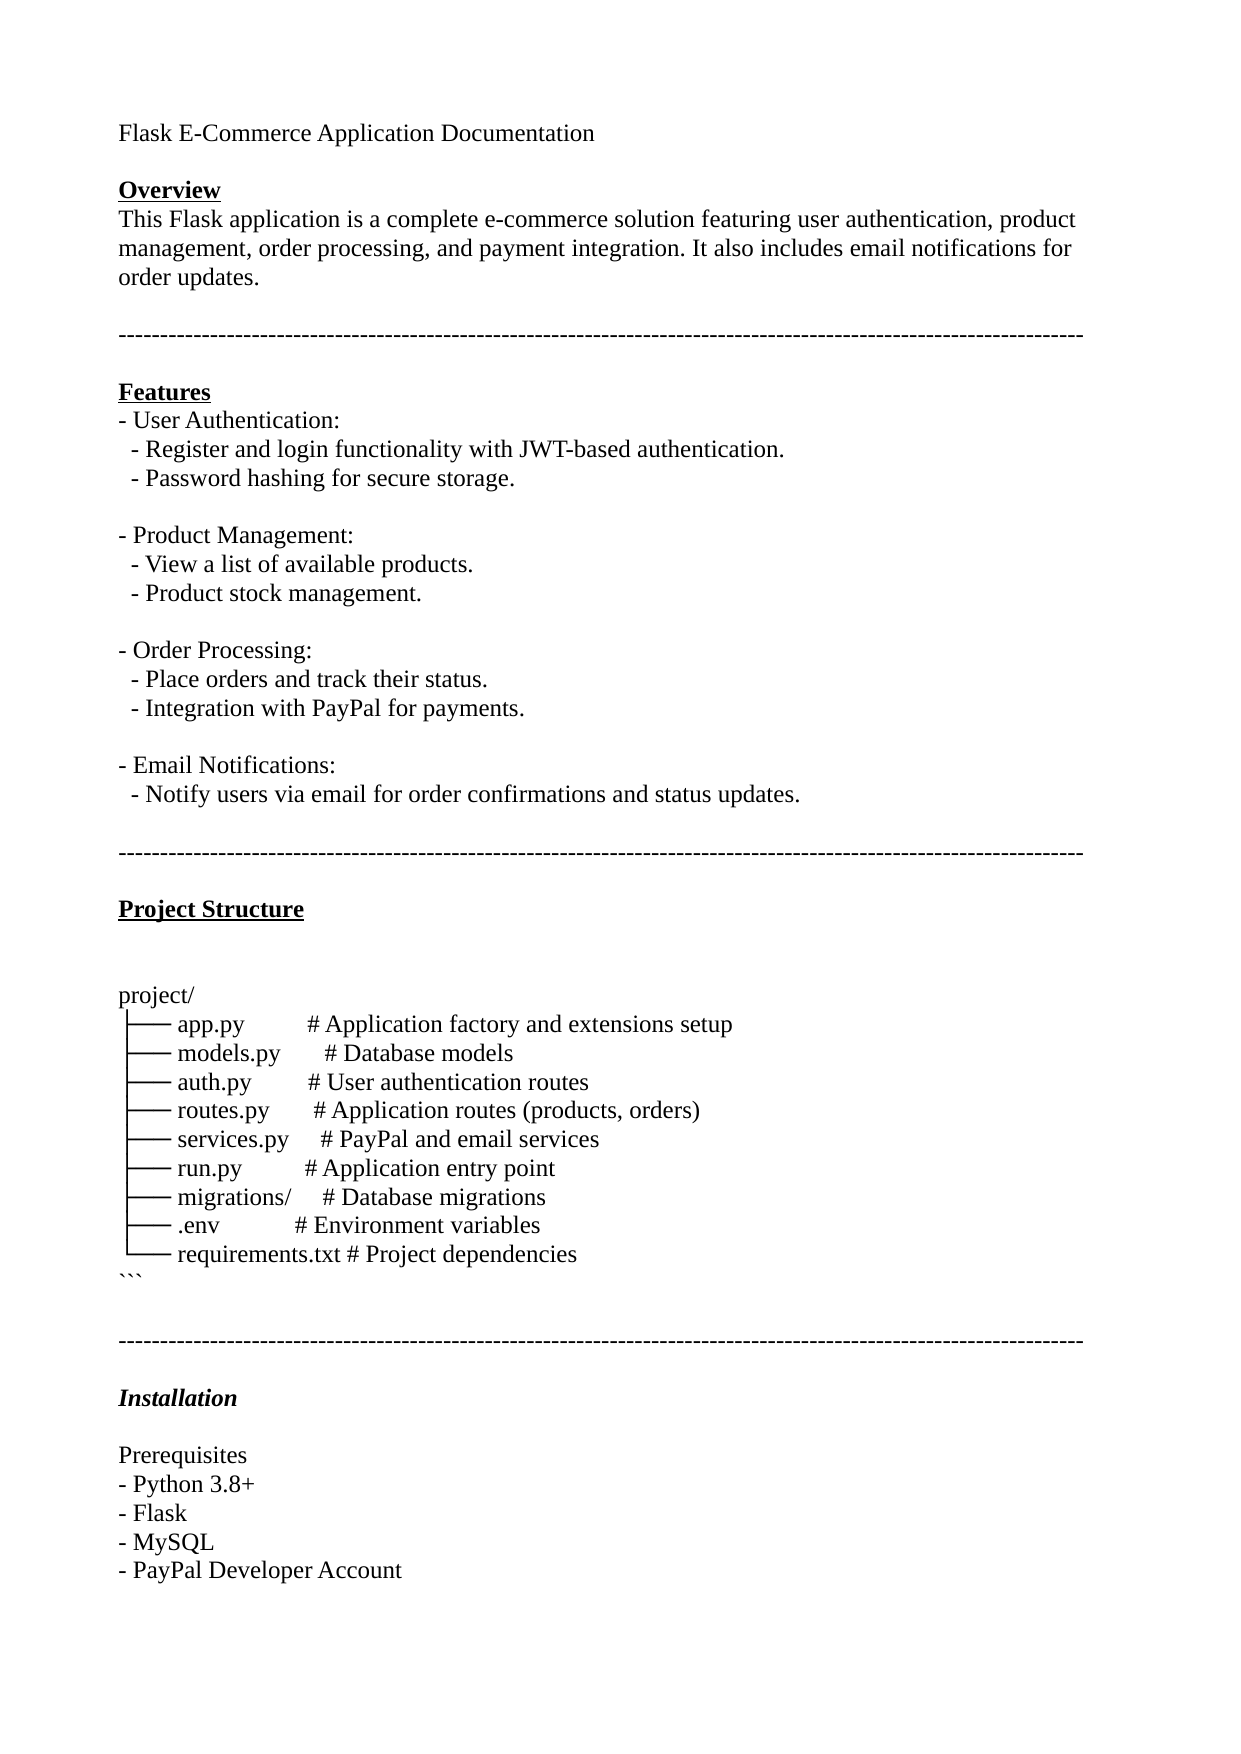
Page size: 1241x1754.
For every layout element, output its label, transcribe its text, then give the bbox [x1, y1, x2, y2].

text - Flask [118, 1498, 1122, 1527]
text - Python 3.8+ [118, 1469, 1122, 1498]
text - Register and login functionality with JWT-based authentication. [118, 434, 1122, 463]
text Features [118, 377, 1122, 406]
text ├── auth.py # User authentication routes [128, 1067, 1122, 1096]
text This Flask application is a complete e-commerce solution featuring user authentication, product management, order processing, and payment integration. It also includes email notifications for order updates. [118, 204, 1122, 291]
text Overview [118, 176, 1122, 204]
text Project Structure [118, 894, 1122, 923]
text - User Authentication: [118, 406, 1122, 434]
text - PayPal Developer Account [118, 1556, 1122, 1584]
text ├── app.py # Application factory and extensions setup [128, 1009, 1122, 1038]
text ├── migrations/ # Database migrations [128, 1182, 1122, 1211]
text ├── run.py # Application entry point [128, 1153, 1122, 1182]
text ├── .env # Environment variables [128, 1211, 1122, 1239]
text - Product Management: [118, 521, 1122, 549]
text - Place orders and track their status. [118, 664, 1122, 693]
text ``` [118, 1268, 1122, 1297]
text ├── services.py # PayPal and email services [128, 1124, 1122, 1153]
text project/ [118, 981, 1122, 1009]
text -------------------------------------------------------------------------------------------------------------------- [118, 837, 1122, 866]
text - Order Processing: [118, 636, 1122, 664]
text Prerequisites [118, 1441, 1122, 1469]
text - Notify users via email for order confirmations and status updates. [118, 779, 1122, 808]
text Flask E-Commerce Application Documentation [118, 118, 1122, 147]
text -------------------------------------------------------------------------------------------------------------------- [118, 319, 1122, 348]
text - MySQL [118, 1527, 1122, 1556]
text -------------------------------------------------------------------------------------------------------------------- [118, 1326, 1122, 1354]
text Installation [118, 1383, 1122, 1412]
text - Password hashing for secure storage. [118, 463, 1122, 492]
text ├── routes.py # Application routes (products, orders) [128, 1096, 1122, 1124]
text - Email Notifications: [118, 751, 1122, 779]
text └── requirements.txt # Project dependencies [118, 1239, 1122, 1268]
text - View a list of available products. [118, 549, 1122, 578]
text - Integration with PayPal for payments. [118, 693, 1122, 722]
text ├── models.py # Database models [128, 1038, 1122, 1067]
text - Product stock management. [118, 578, 1122, 607]
